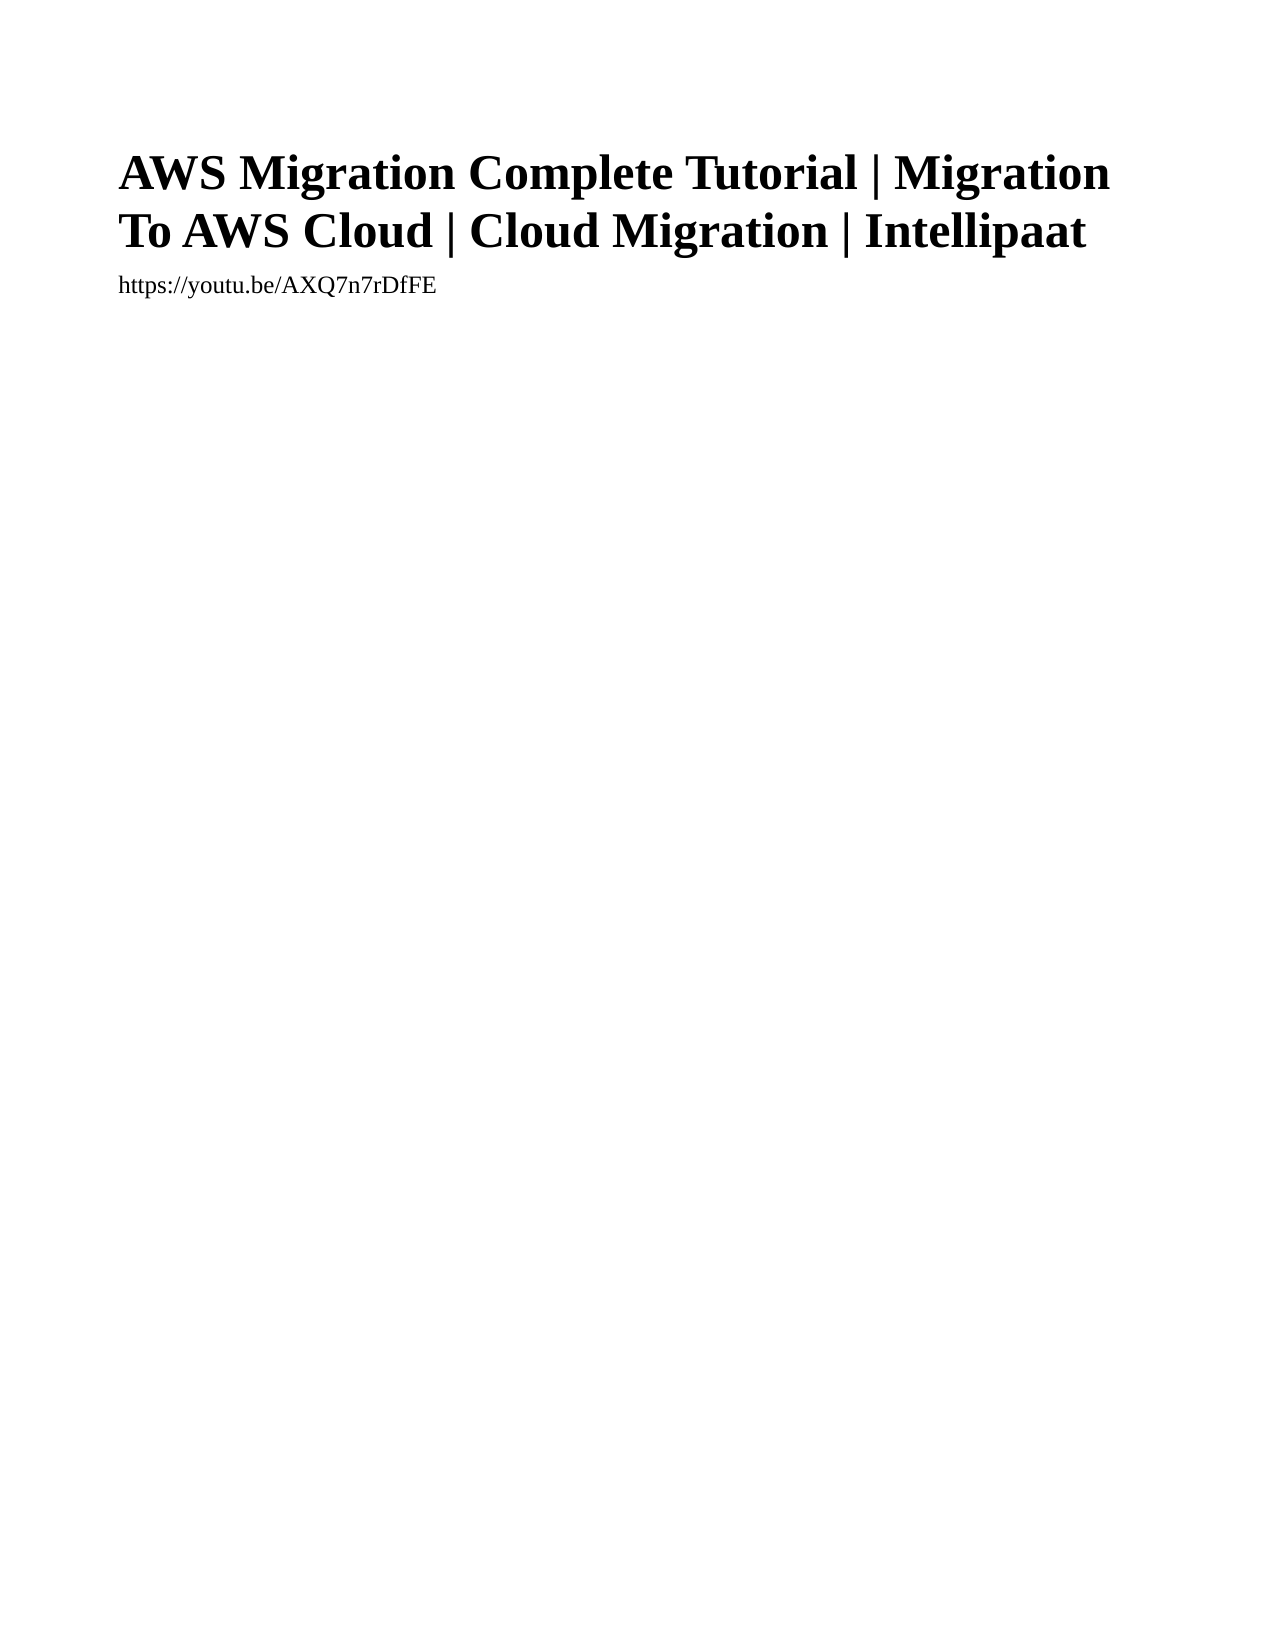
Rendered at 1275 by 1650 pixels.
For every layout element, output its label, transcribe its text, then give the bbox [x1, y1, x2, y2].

text https://youtu.be/AXQ7n7rDfFE [118, 271, 1157, 299]
subtitle AWS Migration Complete Tutorial | Migration To AWS Cloud | Cloud Migration | Intellipaat [118, 143, 1157, 258]
